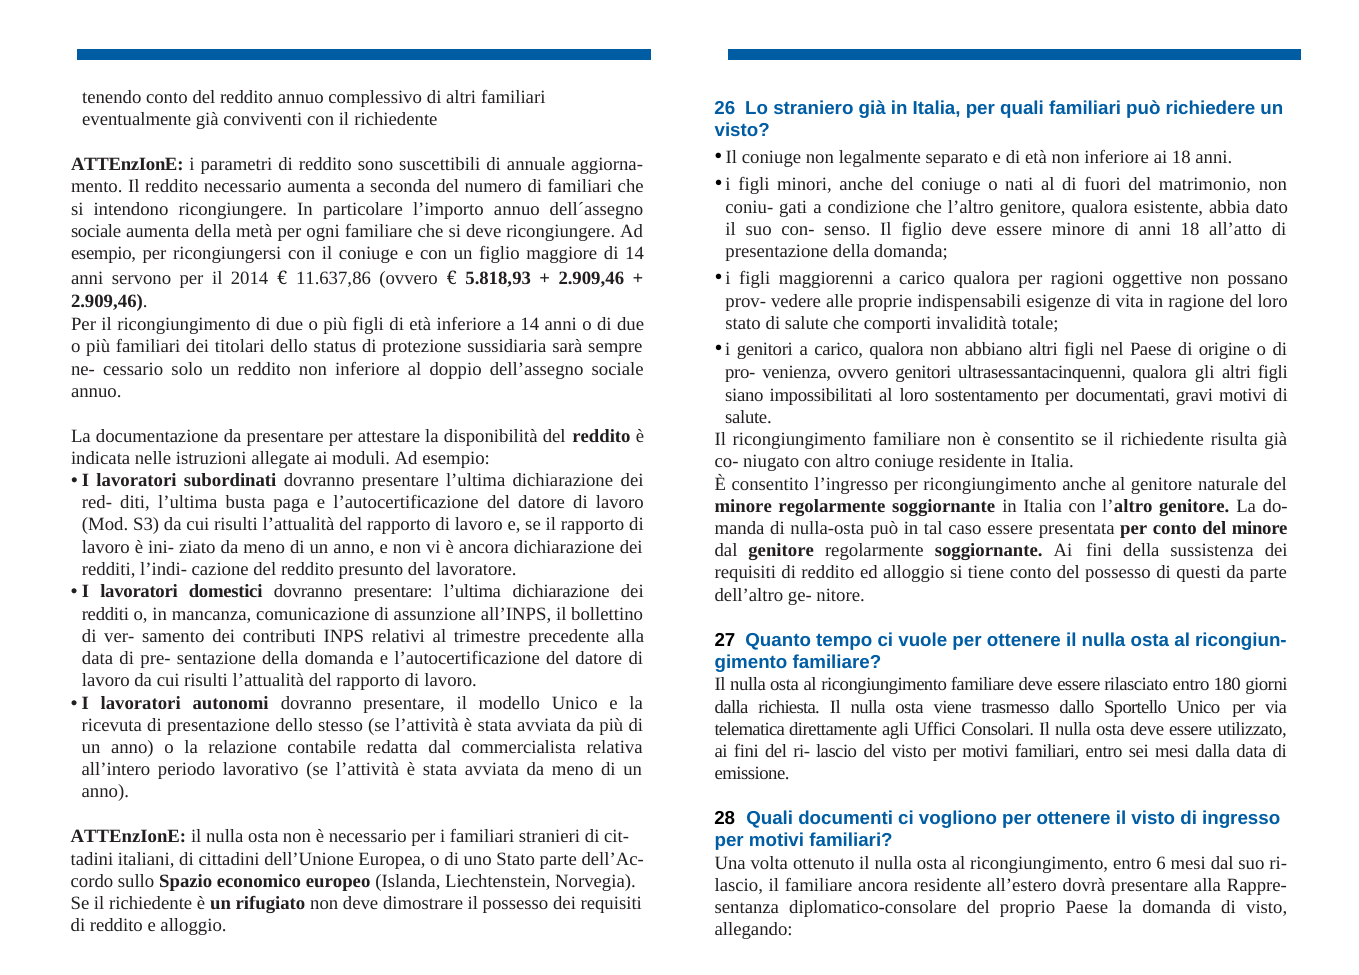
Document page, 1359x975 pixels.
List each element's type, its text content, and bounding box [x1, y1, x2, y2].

list i figli maggiorenni a carico qualora per ragioni oggettive non possano prov- vedere alle proprie indispensabili esigenze di vita in ragione del loro stato di salute che comporti invalidità totale; [714, 263, 1288, 333]
text Per il ricongiungimento di due o più figli di età inferiore a 14 anni o di due o più familiari dei titolari dello status di protezione sussidiaria sarà sempre ne- cessario solo un reddito non inferiore al doppio dell’assegno sociale annuo. [71, 313, 644, 401]
text ATTEnzIonE: il nulla osta non è necessario per i familiari stranieri di cit- tadini italiani, di cittadini dell’Unione Europea, o di uno Stato parte dell’Ac- cordo sullo Spazio economico europeo (Islanda, Liechtenstein, Norvegia). Se il richiedente è un rifugiato non deve dimostrare il possesso dei requisiti di reddito e alloggio. [70, 825, 647, 936]
subtitle Quali documenti ci vogliono per ottenere il visto di ingresso per motivi familiari? [714, 807, 1288, 851]
text La documentazione da presentare per attestare la disponibilità del reddito è indicata nelle istruzioni allegate ai moduli. Ad esempio: [71, 424, 644, 468]
list I lavoratori subordinati dovranno presentare l’ultima dichiarazione dei red- diti, l’ultima busta paga e l’autocertificazione del datore di lavoro (Mod. S3) da cui risulti l’attualità del rapporto di lavoro e, se il rapporto di lavoro è ini- ziato da meno di un anno, e non vi è ancora dichiarazione dei redditi, l’indi- cazione del reddito presunto del lavoratore. [71, 469, 644, 579]
text Una volta ottenuto il nulla osta al ricongiungimento, entro 6 mesi dal suo ri- lascio, il familiare ancora residente all’estero dovrà presentare alla Rappre- sentanza diplomatico-consolare del proprio Paese la domanda di visto, allegando: [714, 852, 1288, 940]
text ATTEnzIonE: i parametri di reddito sono suscettibili di annuale aggiorna- mento. Il reddito necessario aumenta a seconda del numero di familiari che si intendono ricongiungere. In particolare l’importo annuo dell´assegno sociale aumenta della metà per ogni familiare che si deve ricongiungere. Ad esempio, per ricongiungersi con il coniuge e con un figlio maggiore di 14 anni servono per il 2014 € 11.637,86 (ovvero € 5.818,93 + 2.909,46 + 2.909,46). [71, 153, 644, 312]
list I lavoratori autonomi dovranno presentare, il modello Unico e la ricevuta di presentazione dello stesso (se l’attività è stata avviata da più di un anno) o la relazione contabile redatta dal commercialista relativa all’intero periodo lavorativo (se l’attività è stata avviata da meno di un anno). [71, 692, 644, 802]
subtitle Quanto tempo ci vuole per ottenere il nulla osta al ricongiun- gimento familiare? [714, 629, 1287, 672]
text È consentito l’ingresso per ricongiungimento anche al genitore naturale del minore regolarmente soggiornante in Italia con l’altro genitore. La do- manda di nulla-osta può in tal caso essere presentata per conto del minore dal genitore regolarmente soggiornante. Ai fini della sussistenza dei requisiti di reddito ed alloggio si tiene conto del possesso di questi da parte dell’altro ge- nitore. [714, 473, 1288, 605]
text Il nulla osta al ricongiungimento familiare deve essere rilasciato entro 180 giorni dalla richiesta. Il nulla osta viene trasmesso dallo Sportello Unico per via telematica direttamente agli Uffici Consolari. Il nulla osta deve essere utilizzato, ai fini del ri- lascio del visto per motivi familiari, entro sei mesi dalla data di emissione. [714, 673, 1288, 784]
text Il ricongiungimento familiare non è consentito se il richiedente risulta già co- niugato con altro coniuge residente in Italia. [714, 428, 1287, 472]
list i figli minori, anche del coniuge o nati al di fuori del matrimonio, non coniu- gati a condizione che l’altro genitore, qualora esistente, abbia dato il suo con- senso. Il figlio deve essere minore di anni 18 all’atto di presentazione della domanda; [714, 169, 1288, 262]
list I lavoratori domestici dovranno presentare: l’ultima dichiarazione dei redditi o, in mancanza, comunicazione di assunzione all’INPS, il bollettino di ver- samento dei contributi INPS relativi al trimestre precedente alla data di pre- sentazione della domanda e l’autocertificazione del datore di lavoro da cui risulti l’attualità del rapporto di lavoro. [71, 580, 644, 691]
list Il coniuge non legalmente separato e di età non inferiore ai 18 anni. [714, 142, 1339, 168]
subtitle Lo straniero già in Italia, per quali familiari può richiedere un visto? [714, 97, 1288, 141]
list i genitori a carico, qualora non abbiano altri figli nel Paese di origine o di pro- venienza, ovvero genitori ultrasessantacinquenni, qualora gli altri figli siano impossibilitati al loro sostentamento per documentati, gravi motivi di salute. [714, 334, 1288, 427]
text tenendo conto del reddito annuo complessivo di altri familiari eventualmente già conviventi con il richiedente [82, 86, 650, 130]
